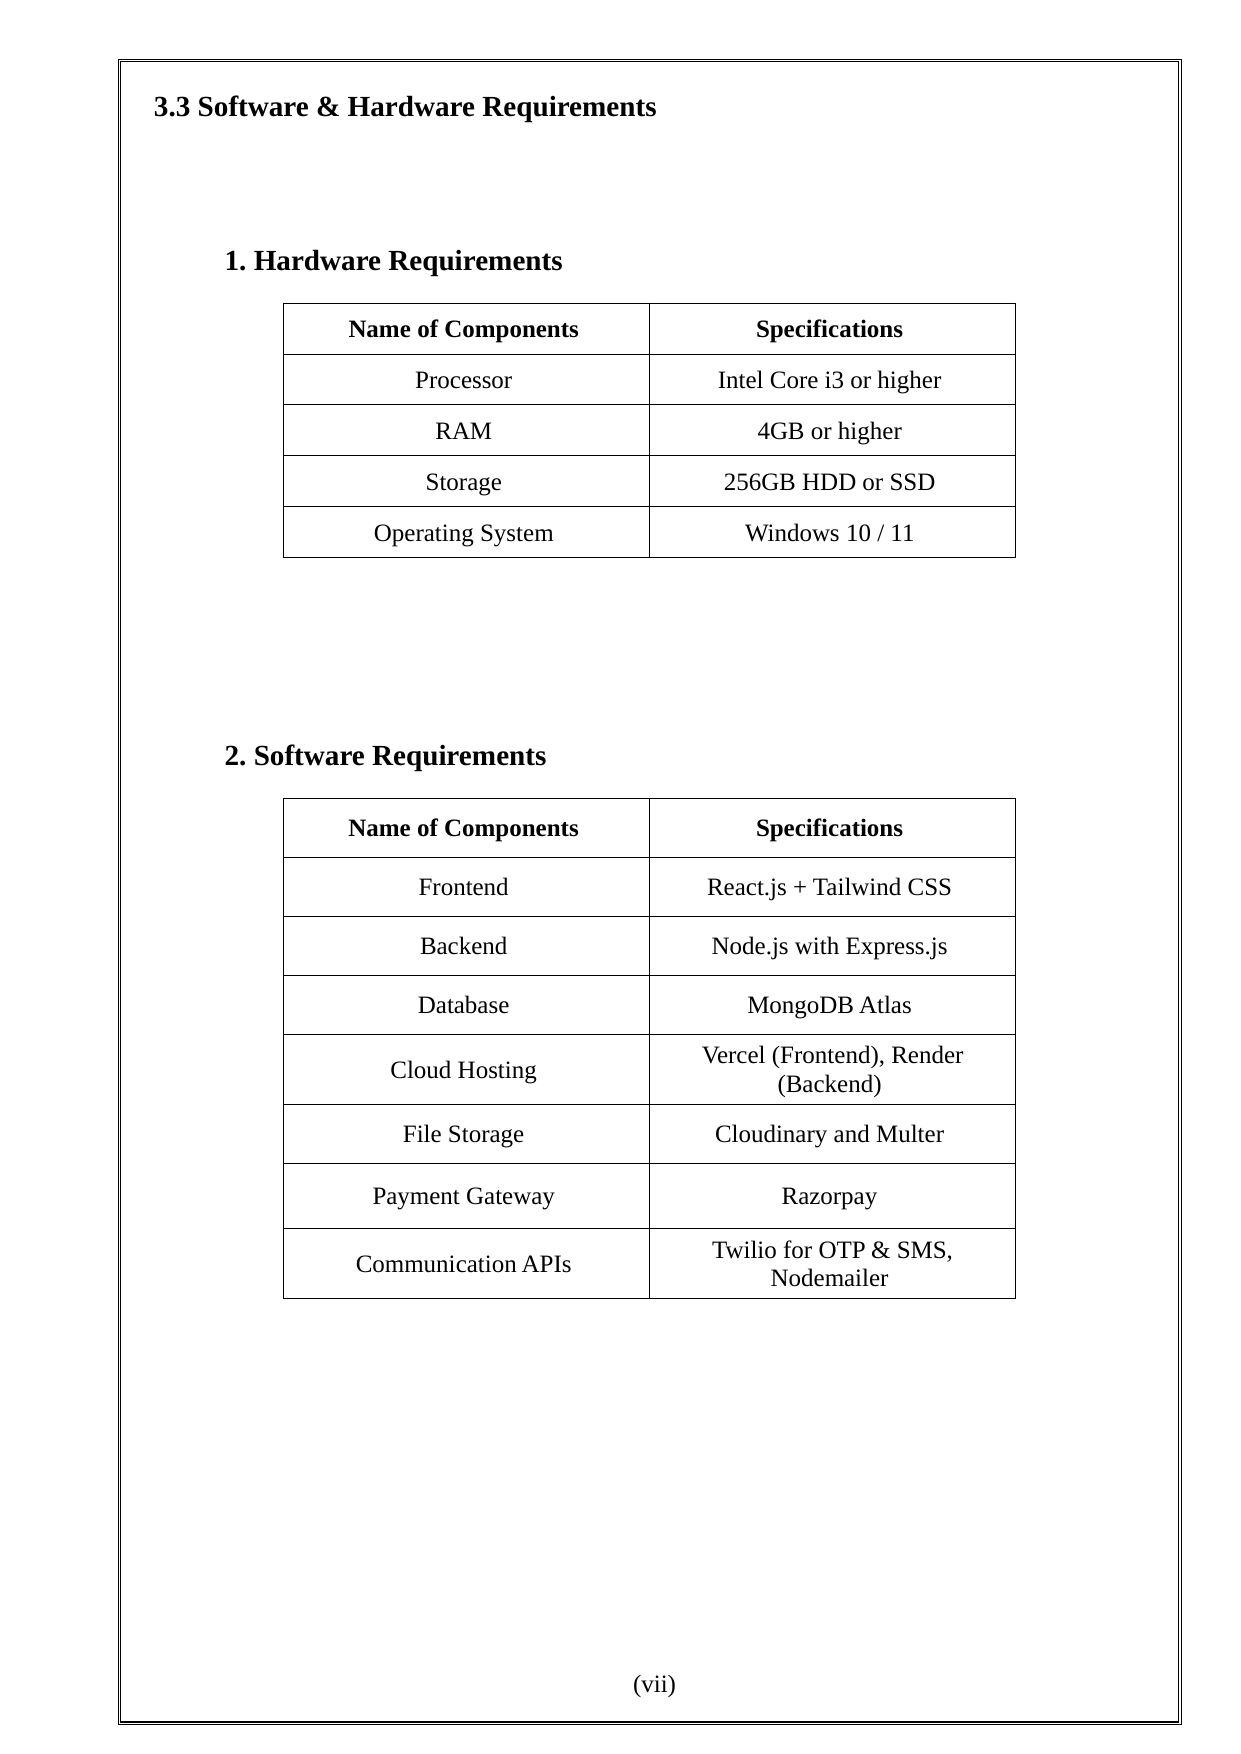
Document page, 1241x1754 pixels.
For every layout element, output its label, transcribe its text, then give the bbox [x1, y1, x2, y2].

table_cell Communication APIs [284, 1229, 649, 1298]
table_header Name of Components [284, 304, 649, 353]
table_cell Storage [284, 456, 649, 506]
table_cell Cloudinary and Multer [650, 1105, 1015, 1163]
table_cell 4GB or higher [650, 405, 1015, 455]
text 1. Hardware Requirements [124, 239, 1175, 278]
table_cell Database [284, 976, 649, 1034]
table_cell Intel Core i3 or higher [650, 355, 1015, 404]
table_cell RAM [284, 405, 649, 455]
table_cell Frontend [284, 858, 649, 916]
table_cell MongoDB Atlas [650, 976, 1015, 1034]
table_cell Payment Gateway [284, 1164, 649, 1228]
table_cell Processor [284, 355, 649, 404]
table_cell Operating System [284, 507, 649, 557]
table_header Specifications [650, 799, 1015, 857]
table_cell Cloud Hosting [284, 1035, 649, 1104]
text 3.3 Software & Hardware Requirements [154, 89, 1175, 122]
table_cell Vercel (Frontend), Render (Backend) [650, 1035, 1015, 1104]
table_header Name of Components [284, 799, 649, 857]
table_cell Backend [284, 917, 649, 975]
table_cell Node.js with Express.js [650, 917, 1015, 975]
table_cell Razorpay [650, 1164, 1015, 1228]
table_cell File Storage [284, 1105, 649, 1163]
table_cell 256GB HDD or SSD [650, 456, 1015, 506]
table_cell React.js + Tailwind CSS [650, 858, 1015, 916]
table_cell Windows 10 / 11 [650, 507, 1015, 557]
table_header Specifications [650, 304, 1015, 353]
table_cell Twilio for OTP & SMS, Nodemailer [650, 1229, 1015, 1298]
text 2. Software Requirements [124, 734, 1175, 772]
